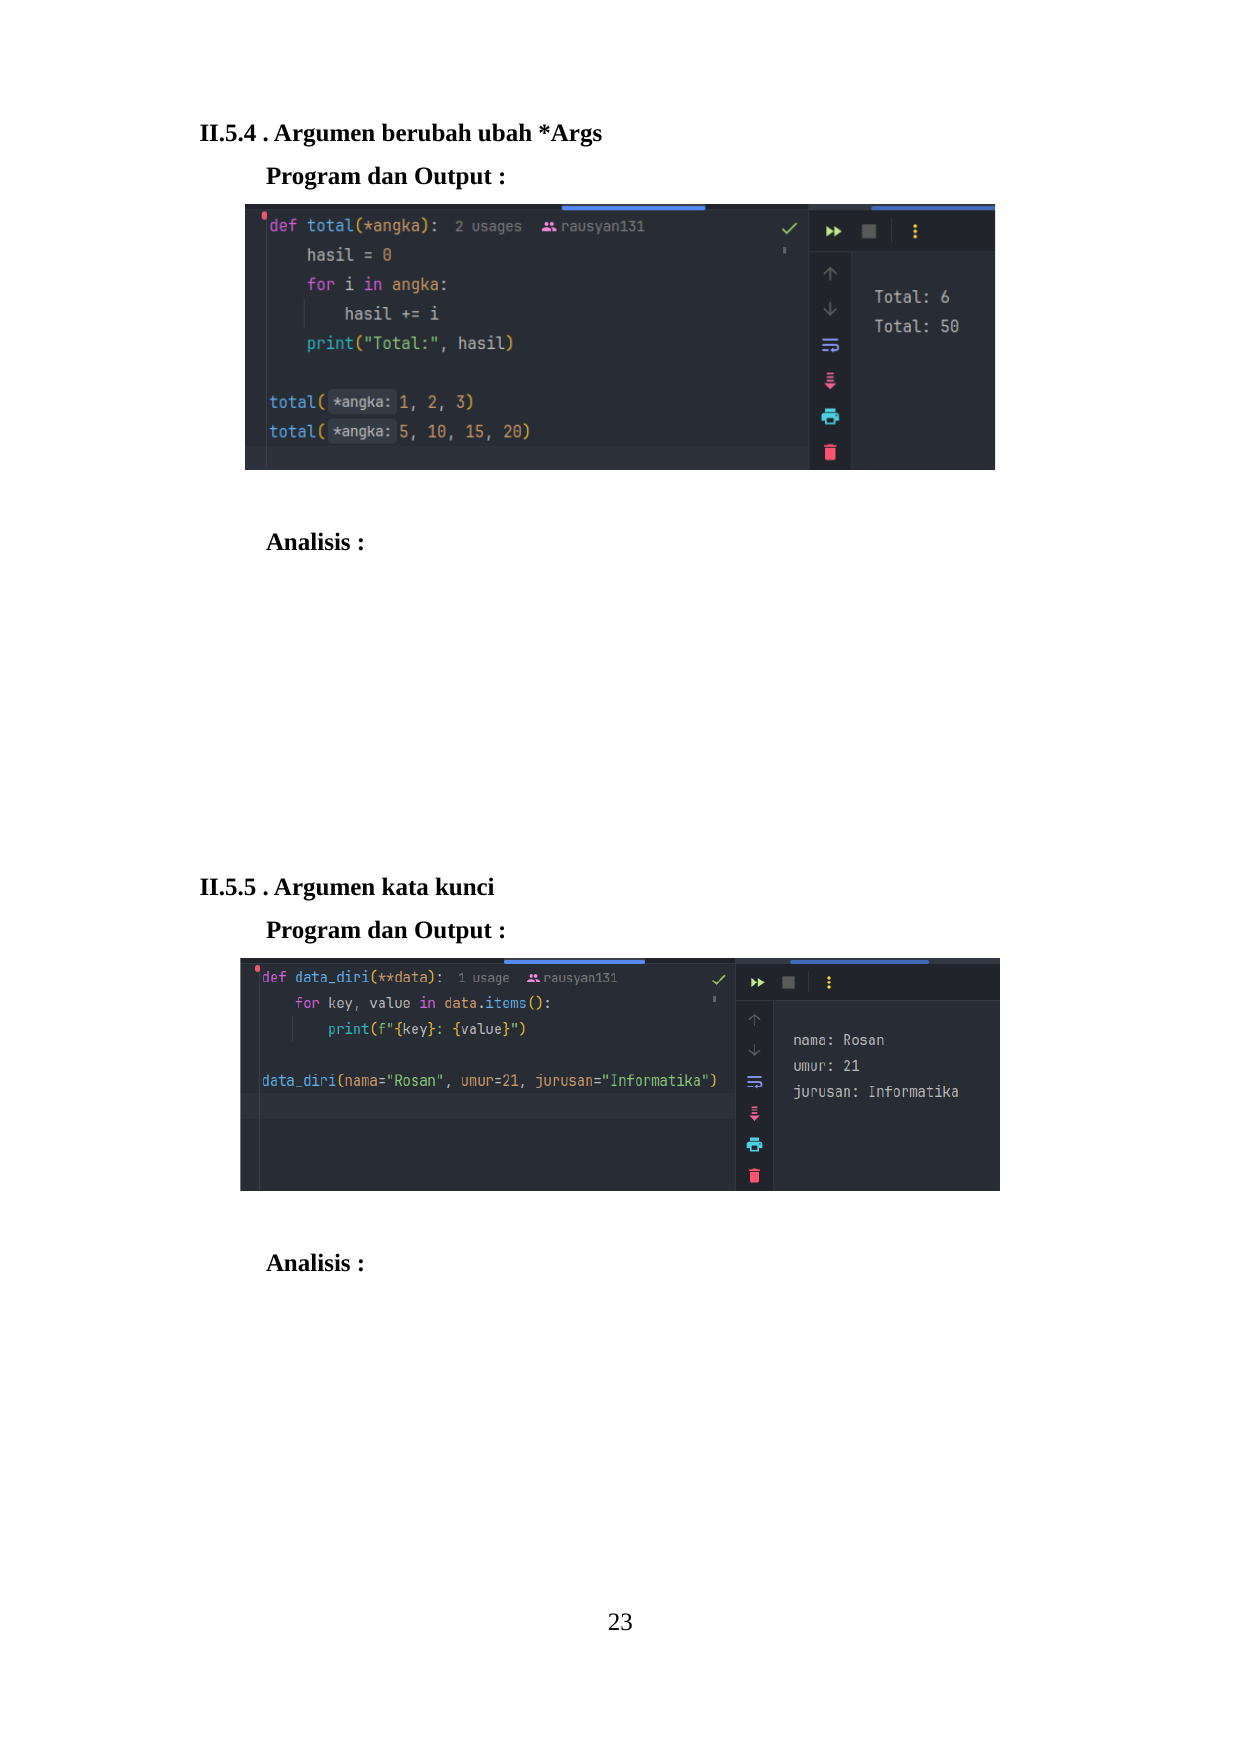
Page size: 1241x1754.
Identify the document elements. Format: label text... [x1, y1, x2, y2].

text Program dan Output : [266, 915, 1122, 944]
picture [240, 958, 1000, 1191]
subtitle Argumen kata kunci [118, 872, 1122, 901]
text Analisis : [266, 527, 1122, 556]
text Program dan Output : [266, 161, 1122, 190]
subtitle Argumen berubah ubah *Args [118, 118, 1122, 147]
text Analisis : [266, 1248, 1122, 1277]
picture [245, 204, 996, 470]
